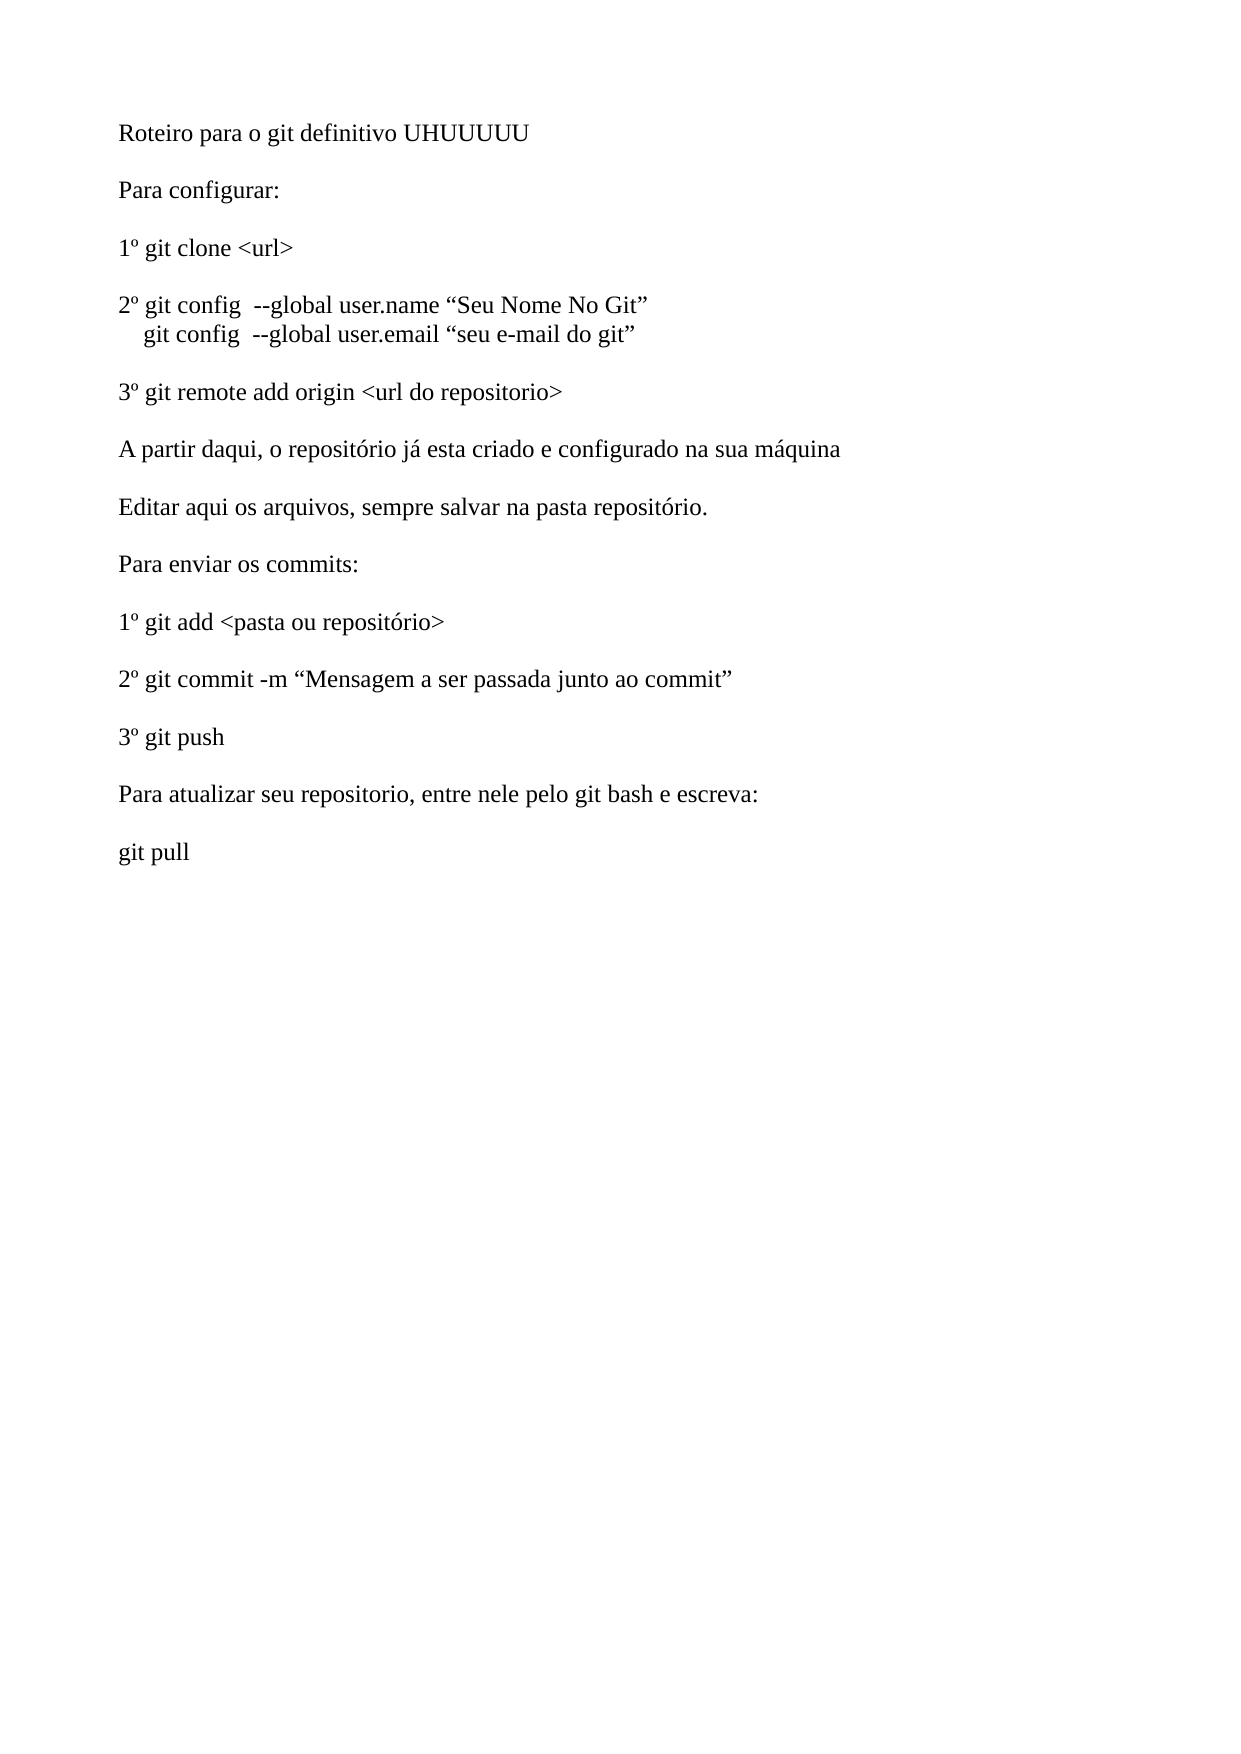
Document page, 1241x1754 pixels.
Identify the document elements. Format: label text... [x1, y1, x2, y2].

text A partir daqui, o repositório já esta criado e configurado na sua máquina [118, 434, 1122, 463]
text 3º git remote add origin <url do repositorio> [118, 377, 1122, 406]
text 1º git clone <url> [118, 233, 1122, 262]
text Roteiro para o git definitivo UHUUUUU [118, 118, 1122, 147]
text Editar aqui os arquivos, sempre salvar na pasta repositório. [118, 492, 1122, 521]
text git config --global user.email “seu e-mail do git” [118, 319, 1122, 348]
text 2º git config --global user.name “Seu Nome No Git” [118, 291, 1122, 319]
text git pull [118, 837, 1122, 866]
text Para configurar: [118, 176, 1122, 204]
text 2º git commit -m “Mensagem a ser passada junto ao commit” [118, 664, 1122, 693]
text 1º git add <pasta ou repositório> [118, 607, 1122, 636]
text 3º git push [118, 722, 1122, 751]
text Para enviar os commits: [118, 549, 1122, 578]
text Para atualizar seu repositorio, entre nele pelo git bash e escreva: [118, 779, 1122, 808]
